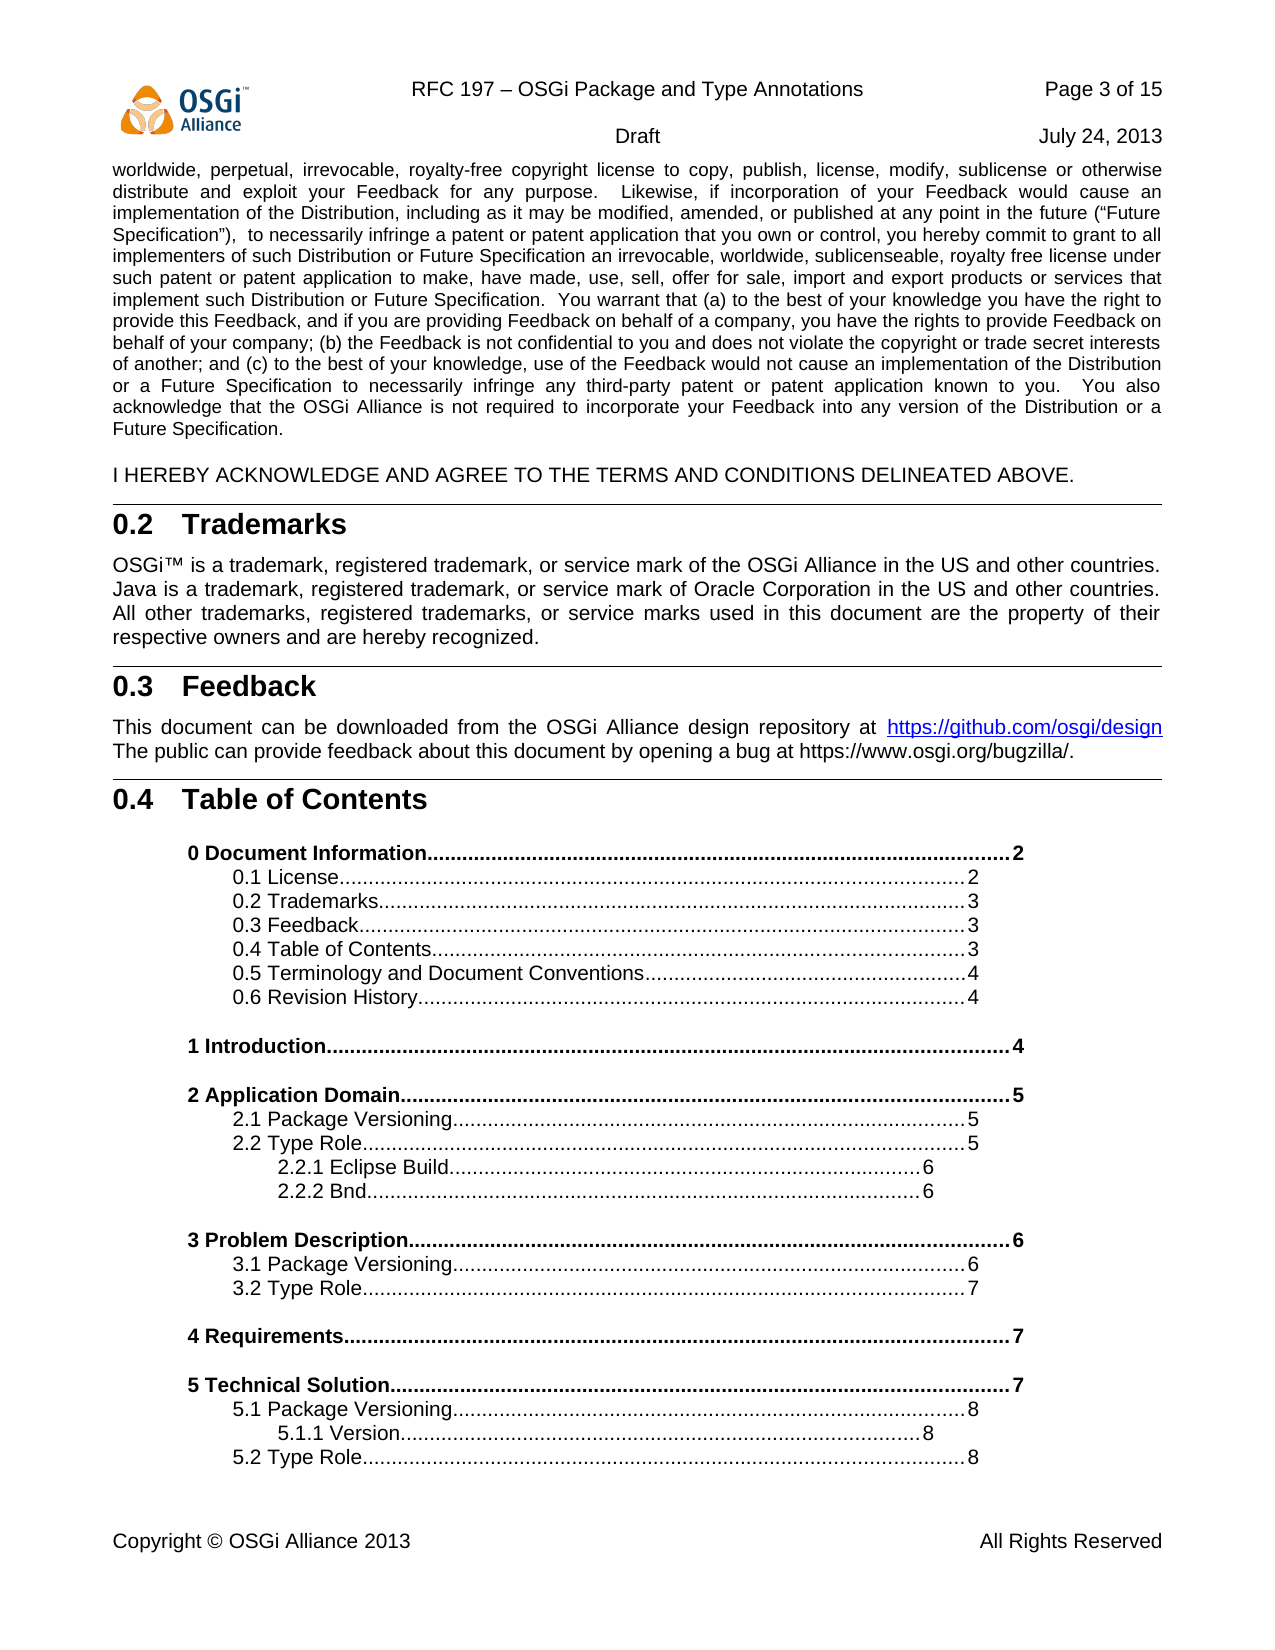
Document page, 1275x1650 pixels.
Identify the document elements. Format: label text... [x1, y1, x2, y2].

text 0 Document Information 2 [187, 841, 1162, 865]
text 0.3 Feedback 3 [232, 913, 1162, 937]
text 0.5 Terminology and Document Conventions 4 [232, 961, 1162, 985]
text 4 Requirements 7 [187, 1324, 1162, 1348]
text 2.2.2 Bnd 6 [277, 1178, 1162, 1202]
text 2.2.1 Eclipse Build 6 [277, 1154, 1162, 1178]
text This document can be downloaded from the OSGi Alliance design repository at https://github.com/osgi/design The public can provide feedback about this document by opening a bug at https://www.osgi.org/bugzilla/. [112, 715, 1162, 763]
text 0.4 Table of Contents 3 [232, 937, 1162, 961]
text 5.1 Package Versioning 8 [232, 1397, 1162, 1421]
text 2.2 Type Role 5 [232, 1131, 1162, 1154]
text 2 Application Domain 5 [187, 1083, 1162, 1107]
text 3 Problem Description 6 [187, 1227, 1162, 1251]
text I HEREBY ACKNOWLEDGE AND AGREE TO THE TERMS AND CONDITIONS DELINEATED ABOVE. [112, 463, 1162, 487]
text 2.1 Package Versioning 5 [232, 1107, 1162, 1131]
subtitle Feedback [112, 667, 1162, 702]
text 0.6 Revision History 4 [232, 985, 1162, 1009]
subtitle Trademarks [112, 505, 1162, 541]
text 3.1 Package Versioning 6 [232, 1251, 1162, 1275]
text 5 Technical Solution 7 [187, 1373, 1162, 1397]
text OSGi™ is a trademark, registered trademark, or service mark of the OSGi Alliance in the US and other countries. Java is a trademark, registered trademark, or service mark of Oracle Corporation in the US and other countries. All other trademarks, registered trademarks, or service marks used in this document are the property of their respective owners and are hereby recognized. [112, 553, 1162, 649]
text 5.1.1 Version 8 [277, 1421, 1162, 1445]
text 1 Introduction 4 [187, 1034, 1162, 1058]
subtitle Table of Contents [112, 780, 1162, 816]
picture [113, 78, 257, 142]
text worldwide, perpetual, irrevocable, royalty-free copyright license to copy, publish, license, modify, sublicense or otherwise distribute and exploit your Feedback for any purpose. Likewise, if incorporation of your Feedback would cause an implementation of the Distribution, including as it may be modified, amended, or published at any point in the future (“Future Specification”), to necessarily infringe a patent or patent application that you own or control, you hereby commit to grant to all implementers of such Distribution or Future Specification an irrevocable, worldwide, sublicenseable, royalty free license under such patent or patent application to make, have made, use, sell, offer for sale, import and export products or services that implement such Distribution or Future Specification. You warrant that (a) to the best of your knowledge you have the right to provide this Feedback, and if you are providing Feedback on behalf of a company, you have the rights to provide Feedback on behalf of your company; (b) the Feedback is not confidential to you and does not violate the copyright or trade secret interests of another; and (c) to the best of your knowledge, use of the Feedback would not cause an implementation of the Distribution or a Future Specification to necessarily infringe any third-party patent or patent application known to you. You also acknowledge that the OSGi Alliance is not required to incorporate your Feedback into any version of the Distribution or a Future Specification. [112, 159, 1162, 439]
text 3.2 Type Role 7 [232, 1275, 1162, 1299]
text 5.2 Type Role 8 [232, 1445, 1162, 1469]
text 0.2 Trademarks 3 [232, 889, 1162, 913]
text 0.1 License 2 [232, 865, 1162, 889]
